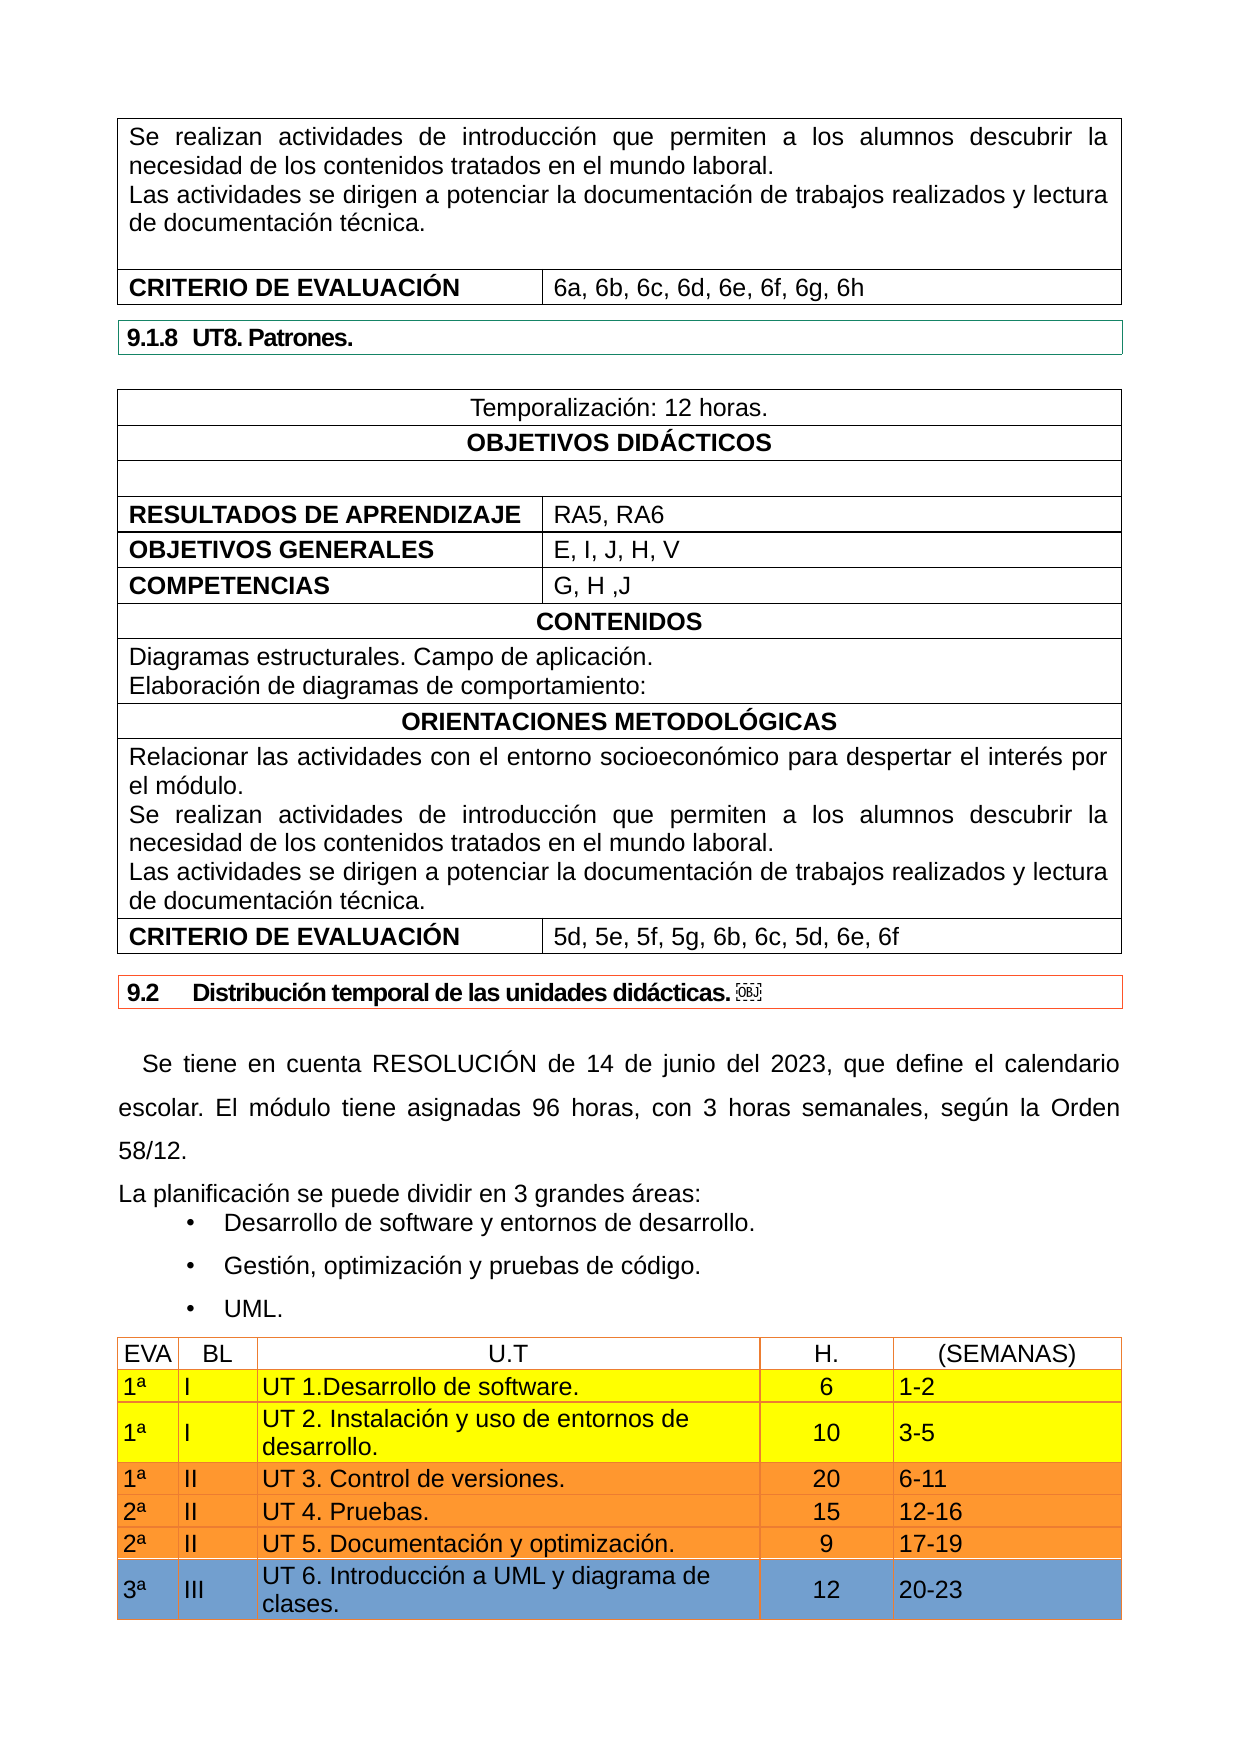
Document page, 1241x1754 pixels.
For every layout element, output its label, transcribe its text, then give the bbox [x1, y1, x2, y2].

subtitle Distribución temporal de las unidades didácticas. ￼ [119, 976, 1122, 1008]
table_cell UT 1.Desarrollo de software. [258, 1370, 759, 1401]
table_cell 20-23 [894, 1560, 1121, 1619]
table_cell 1ª [118, 1403, 178, 1462]
table_cell 6 [761, 1370, 893, 1401]
table_cell II [179, 1495, 257, 1526]
table_cell OBJETIVOS DIDÁCTICOS [118, 426, 1121, 460]
table_cell 12-16 [894, 1495, 1121, 1526]
table_cell II [179, 1463, 257, 1494]
table_cell [118, 461, 1121, 496]
list Gestión, optimización y pruebas de código. [186, 1251, 1122, 1279]
table_header H. [761, 1338, 893, 1369]
table_cell Se realizan actividades de introducción que permiten a los alumnos descubrir la necesidad de los contenidos tratados en el mundo laboral. Las actividades se dirigen a potenciar la documentación de trabajos realizados y lectura de documentación técnica. [118, 119, 1121, 269]
table_cell 1-2 [894, 1370, 1121, 1401]
table_cell 17-19 [894, 1528, 1121, 1558]
table_cell 1ª [118, 1370, 178, 1401]
table_cell UT 6. Introducción a UML y diagrama de clases. [258, 1560, 759, 1619]
table_header BL [179, 1338, 257, 1369]
table_cell CONTENIDOS [118, 604, 1121, 638]
table_header EVA [118, 1338, 178, 1369]
list UML. [186, 1294, 1122, 1323]
table_cell RA5, RA6 [543, 497, 1121, 531]
table_header (SEMANAS) [894, 1338, 1121, 1369]
table_cell 2ª [118, 1495, 178, 1526]
table_cell OBJETIVOS GENERALES [118, 533, 542, 567]
table_cell Diagramas estructurales. Campo de aplicación. Elaboración de diagramas de comportamiento: [118, 639, 1121, 703]
table_cell I [179, 1403, 257, 1462]
table_cell I [179, 1370, 257, 1401]
table_cell 15 [761, 1495, 893, 1526]
table_cell UT 5. Documentación y optimización. [258, 1528, 759, 1558]
table_cell Relacionar las actividades con el entorno socioeconómico para despertar el interés por el módulo. Se realizan actividades de introducción que permiten a los alumnos descubrir la necesidad de los contenidos tratados en el mundo laboral. Las actividades se dirigen a potenciar la documentación de trabajos realizados y lectura de documentación técnica. [118, 739, 1121, 918]
subtitle UT8. Patrones. [119, 321, 1122, 354]
text La planificación se puede dividir en 3 grandes áreas: [118, 1179, 1122, 1207]
table_cell 12 [761, 1560, 893, 1619]
table_cell 1ª [118, 1463, 178, 1494]
table_cell CRITERIO DE EVALUACIÓN [118, 270, 542, 304]
table_cell 20 [761, 1463, 893, 1494]
table_cell 3-5 [894, 1403, 1121, 1462]
table_cell UT 3. Control de versiones. [258, 1463, 759, 1494]
list Desarrollo de software y entornos de desarrollo. [186, 1207, 1122, 1236]
table_cell III [179, 1560, 257, 1619]
table_cell 10 [761, 1403, 893, 1462]
table_cell CRITERIO DE EVALUACIÓN [118, 919, 542, 953]
table_header U.T [258, 1338, 759, 1369]
table_cell 3ª [118, 1560, 178, 1619]
table_cell ORIENTACIONES METODOLÓGICAS [118, 704, 1121, 738]
table_cell UT 2. Instalación y uso de entornos de desarrollo. [258, 1403, 759, 1462]
table_cell G, H ,J [543, 568, 1121, 603]
table_cell 5d, 5e, 5f, 5g, 6b, 6c, 5d, 6e, 6f [543, 919, 1121, 953]
table_cell RESULTADOS DE APRENDIZAJE [118, 497, 542, 531]
table_cell 6a, 6b, 6c, 6d, 6e, 6f, 6g, 6h [543, 270, 1121, 304]
table_cell II [179, 1528, 257, 1558]
text Se tiene en cuenta RESOLUCIÓN de 14 de junio del 2023, que define el calendario escolar. El módulo tiene asignadas 96 horas, con 3 horas semanales, según la Orden 58/12. [118, 1049, 1122, 1164]
table_header Temporalización: 12 horas. [118, 390, 1121, 424]
table_cell 6-11 [894, 1463, 1121, 1494]
table_cell COMPETENCIAS [118, 568, 542, 603]
table_cell E, I, J, H, V [543, 533, 1121, 567]
table_cell 2ª [118, 1528, 178, 1558]
table_cell 9 [761, 1528, 893, 1558]
table_cell UT 4. Pruebas. [258, 1495, 759, 1526]
